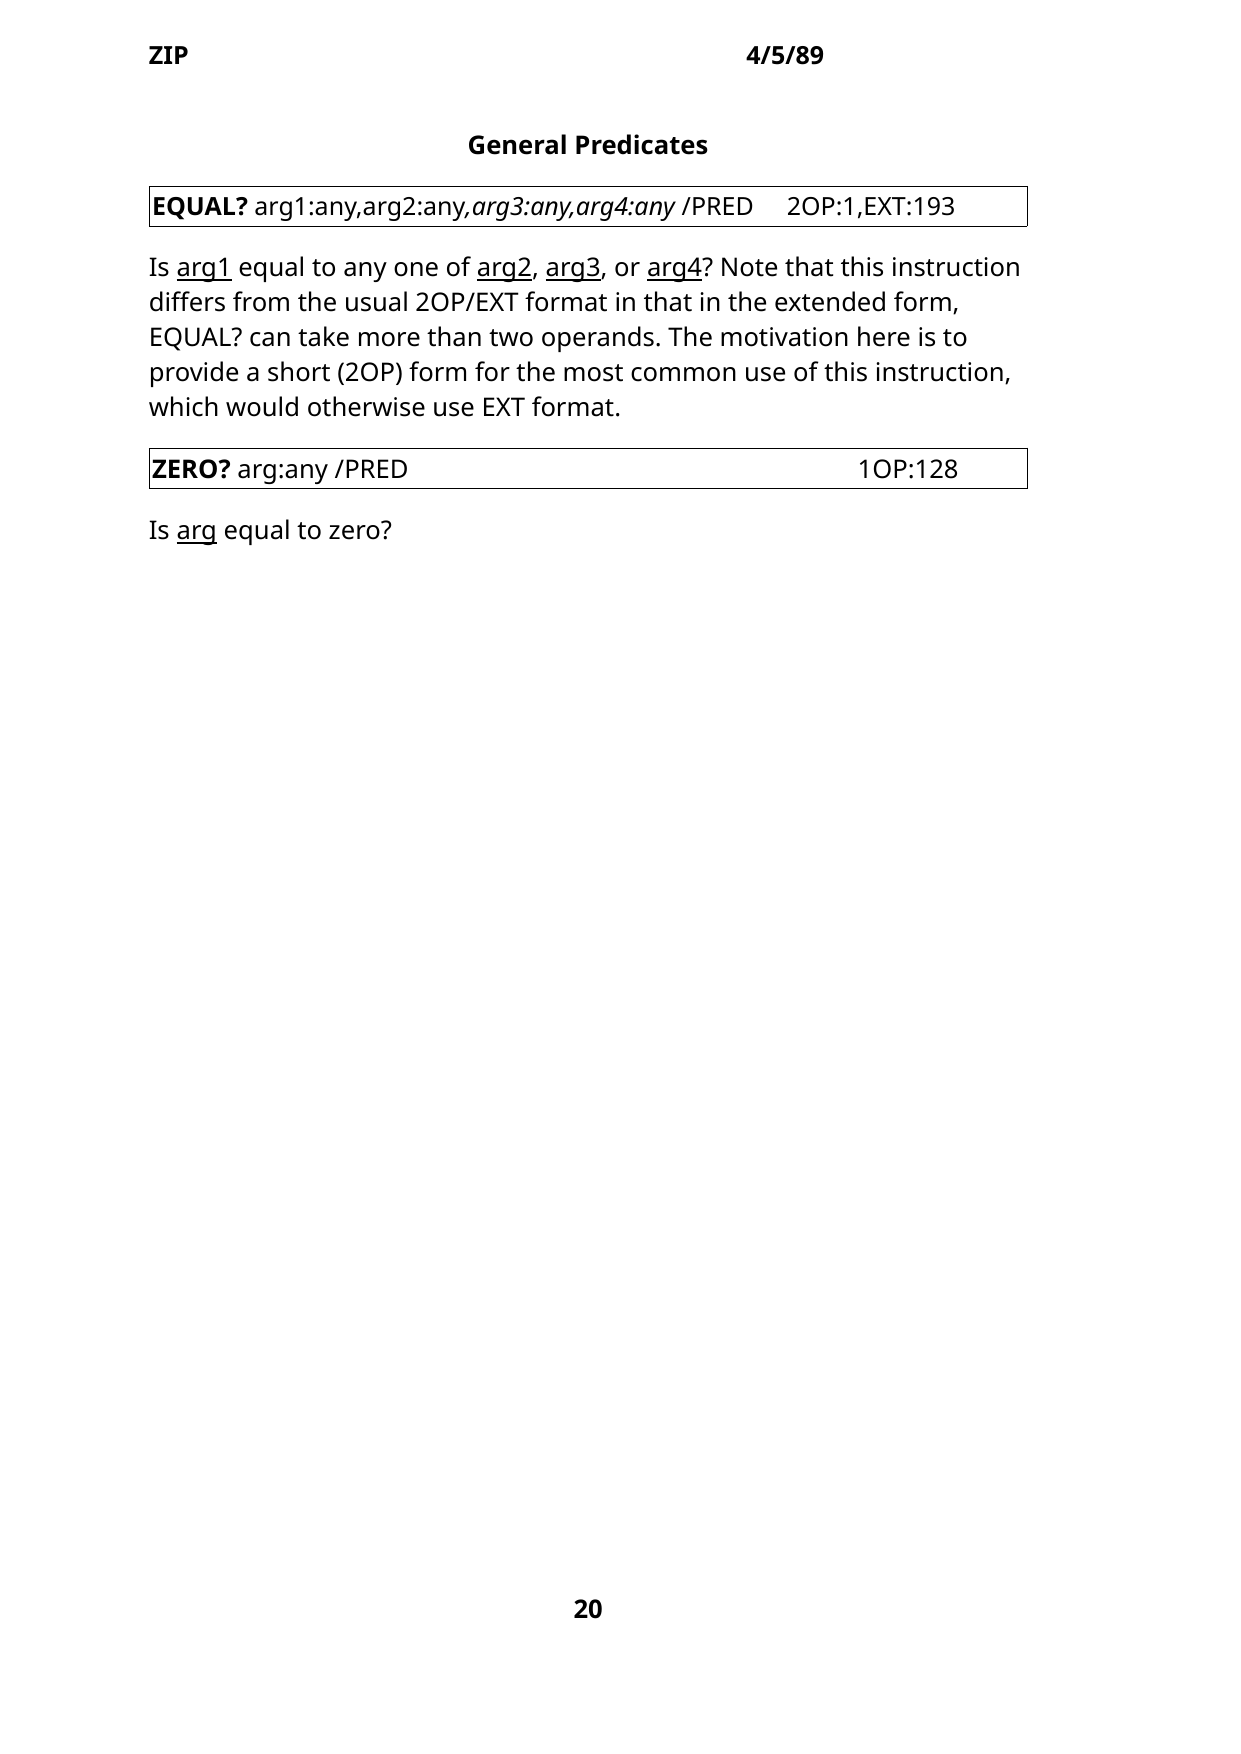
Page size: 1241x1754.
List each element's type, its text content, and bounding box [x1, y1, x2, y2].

text ZERO? arg:any /PRED 1OP:128 [150, 449, 1027, 488]
text Is arg equal to zero? [149, 512, 1027, 547]
subtitle General Predicates [149, 127, 1027, 162]
text EQUAL? arg1:any,arg2:any,arg3:any,arg4:any /PRED 2OP:1,EXT:193 [150, 187, 1027, 226]
text Is arg1 equal to any one of arg2, arg3, or arg4? Note that this instruction differs from the usual 2OP/EXT format in that in the extended form, EQUAL? can take more than two operands. The motivation here is to provide a short (2OP) form for the most common use of this instruction, which would otherwise use EXT format. [149, 249, 1027, 424]
